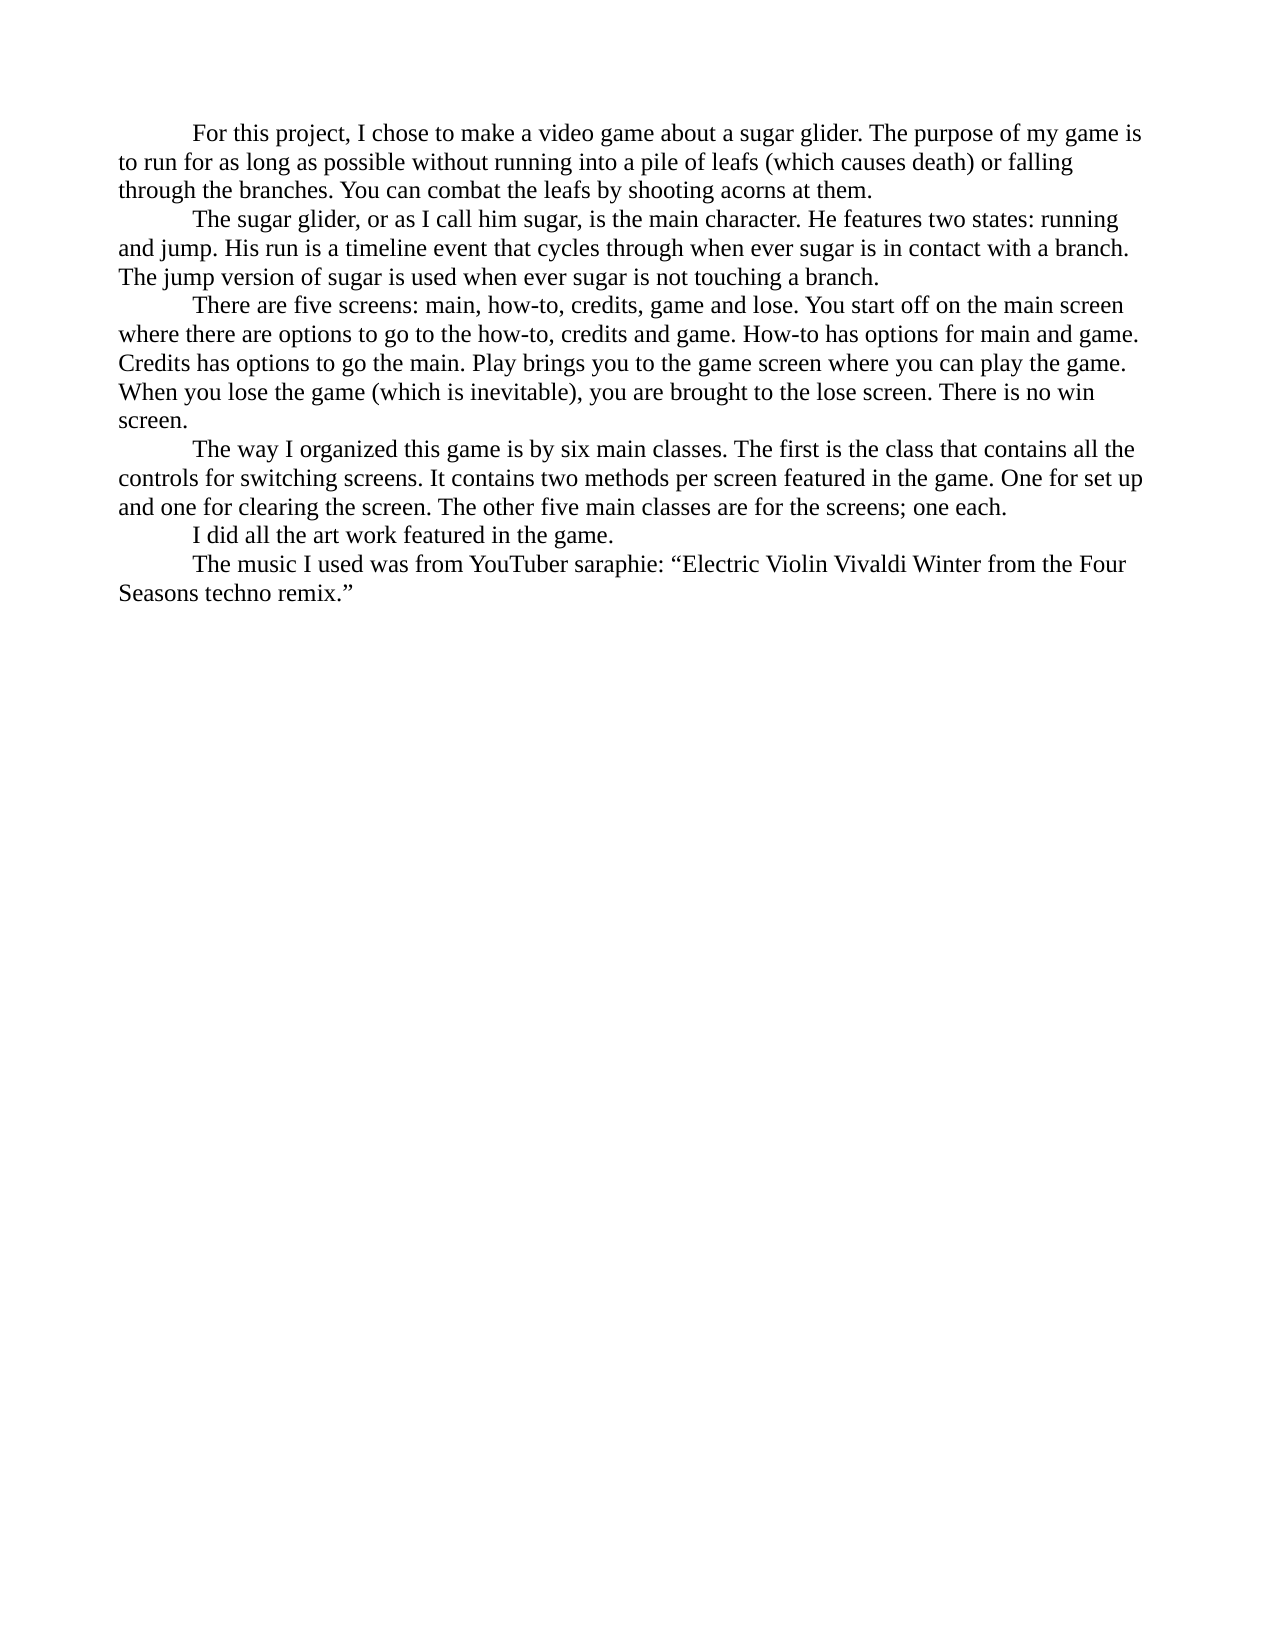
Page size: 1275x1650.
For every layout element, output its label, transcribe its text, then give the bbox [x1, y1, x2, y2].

text I did all the art work featured in the game. [118, 521, 1157, 549]
text For this project, I chose to make a video game about a sugar glider. The purpose of my game is to run for as long as possible without running into a pile of leafs (which causes death) or falling through the branches. You can combat the leafs by shooting acorns at them. [118, 118, 1157, 204]
text The way I organized this game is by six main classes. The first is the class that contains all the controls for switching screens. It contains two methods per screen featured in the game. One for set up and one for clearing the screen. The other five main classes are for the screens; one each. [118, 434, 1157, 521]
text The music I used was from YouTuber saraphie: “Electric Violin Vivaldi Winter from the Four Seasons techno remix.” [118, 549, 1157, 607]
text The sugar glider, or as I call him sugar, is the main character. He features two states: running and jump. His run is a timeline event that cycles through when ever sugar is in contact with a branch. The jump version of sugar is used when ever sugar is not touching a branch. [118, 204, 1157, 291]
text There are five screens: main, how-to, credits, game and lose. You start off on the main screen where there are options to go to the how-to, credits and game. How-to has options for main and game. Credits has options to go the main. Play brings you to the game screen where you can play the game. When you lose the game (which is inevitable), you are brought to the lose screen. There is no win screen. [118, 291, 1157, 434]
